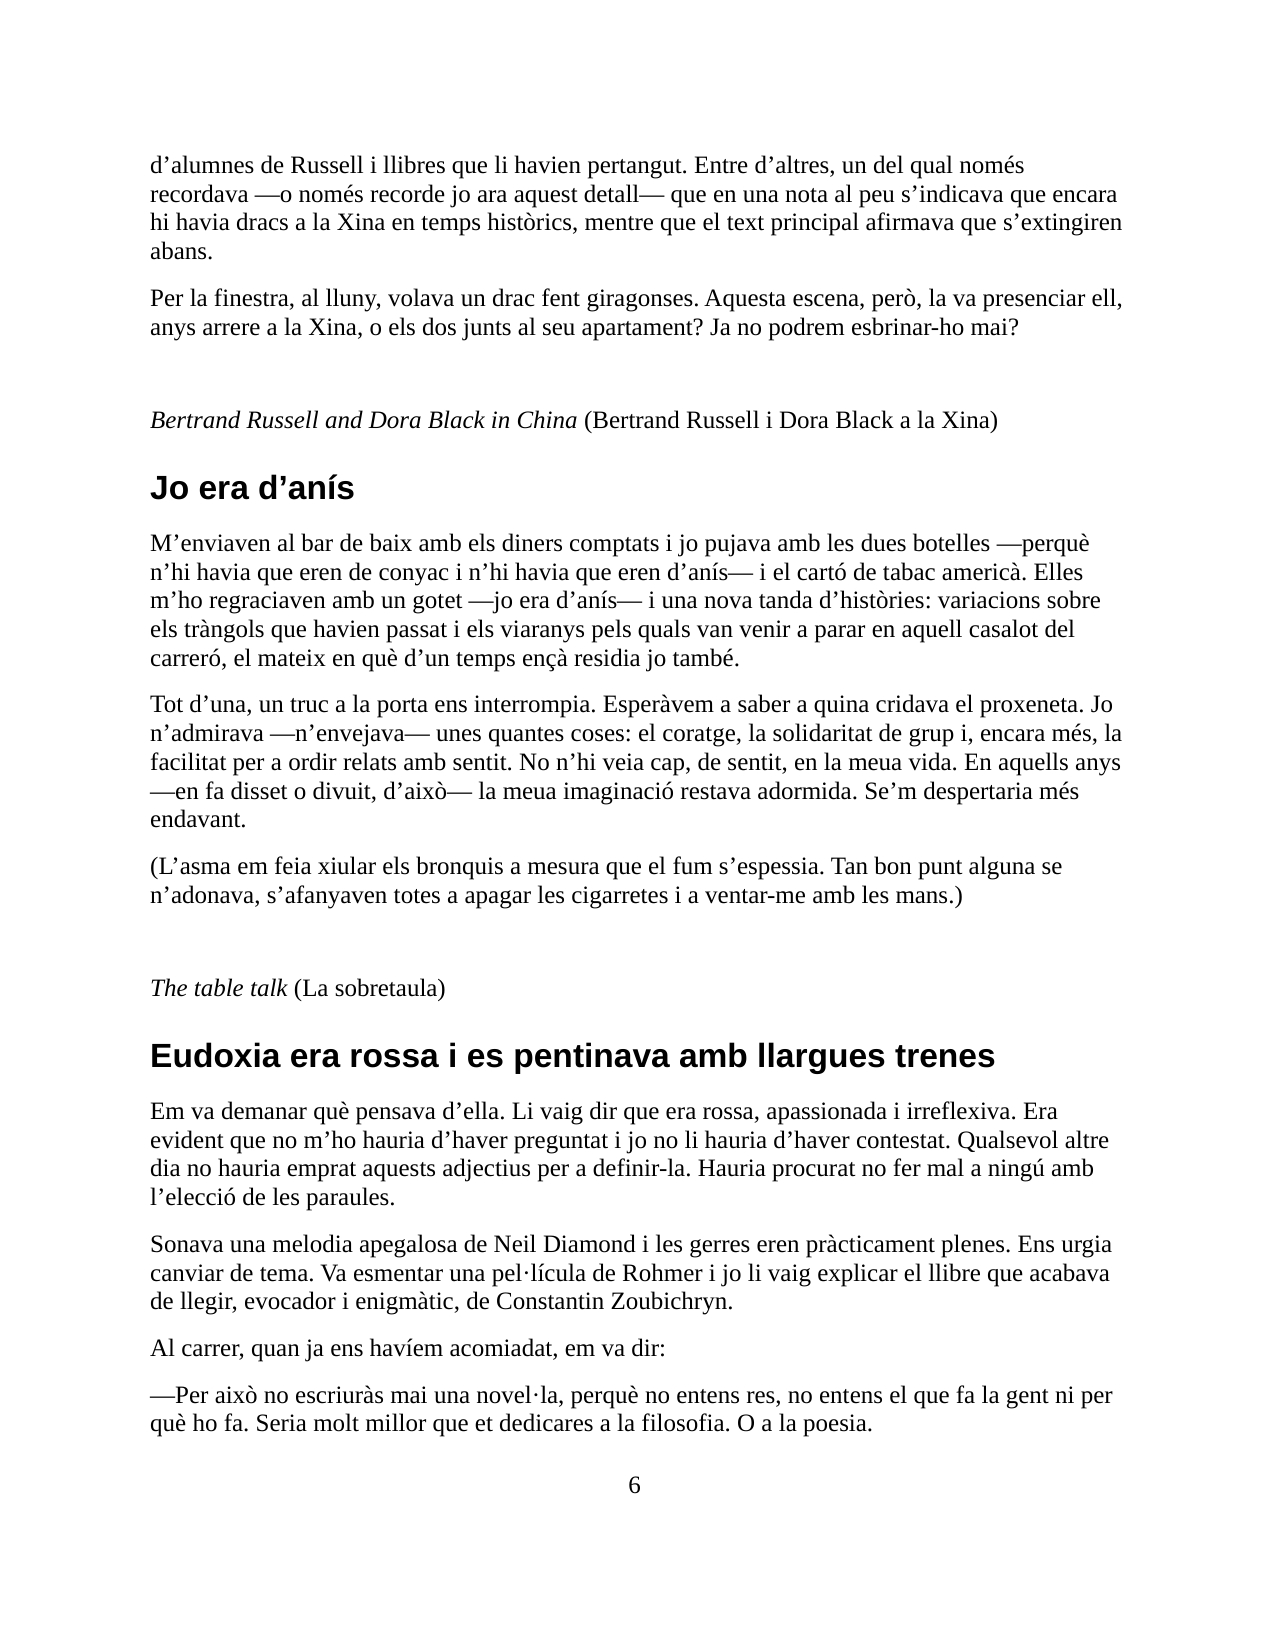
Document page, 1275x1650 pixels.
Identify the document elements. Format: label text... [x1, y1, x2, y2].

text The table talk (La sobretaula) [150, 973, 1125, 1002]
text M’enviaven al bar de baix amb els diners comptats i jo pujava amb les dues botelles —perquè n’hi havia que eren de conyac i n’hi havia que eren d’anís— i el cartó de tabac americà. Elles m’ho regraciaven amb un gotet —jo era d’anís— i una nova tanda d’històries: variacions sobre els tràngols que havien passat i els viaranys pels quals van venir a parar en aquell casalot del carreró, el mateix en què d’un temps ençà residia jo també. [150, 528, 1125, 672]
text Sonava una melodia apegalosa de Neil Diamond i les gerres eren pràcticament plenes. Ens urgia canviar de tema. Va esmentar una pel·lícula de Rohmer i jo li vaig explicar el llibre que acabava de llegir, evocador i enigmàtic, de Constantin Zoubichryn. [150, 1229, 1125, 1315]
text —Per això no escriuràs mai una novel·la, perquè no entens res, no entens el que fa la gent ni per què ho fa. Seria molt millor que et dedicares a la filosofia. O a la poesia. [150, 1380, 1125, 1437]
text d’alumnes de Russell i llibres que li havien pertangut. Entre d’altres, un del qual només recordava —o només recorde jo ara aquest detall— que en una nota al peu s’indicava que encara hi havia dracs a la Xina en temps històrics, mentre que el text principal afirmava que s’extingiren abans. [150, 150, 1125, 265]
text Bertrand Russell and Dora Black in China (Bertrand Russell i Dora Black a la Xina) [150, 405, 1125, 434]
text Per la finestra, al lluny, volava un drac fent giragonses. Aquesta escena, però, la va presenciar ell, anys arrere a la Xina, o els dos junts al seu apartament? Ja no podrem esbrinar-ho mai? [150, 283, 1125, 340]
subtitle Eudoxia era rossa i es pentinava amb llargues trenes [150, 1036, 1125, 1074]
text Tot d’una, un truc a la porta ens interrompia. Esperàvem a saber a quina cridava el proxeneta. Jo n’admirava —n’envejava— unes quantes coses: el coratge, la solidaritat de grup i, encara més, la facilitat per a ordir relats amb sentit. No n’hi veia cap, de sentit, en la meua vida. En aquells anys —en fa disset o divuit, d’això— la meua imaginació restava adormida. Se’m despertaria més endavant. [150, 689, 1125, 833]
text (L’asma em feia xiular els bronquis a mesura que el fum s’espessia. Tan bon punt alguna se n’adonava, s’afanyaven totes a apagar les cigarretes i a ventar-me amb les mans.) [150, 851, 1125, 909]
subtitle Jo era d’anís [150, 468, 1125, 506]
text Al carrer, quan ja ens havíem acomiadat, em va dir: [150, 1333, 1125, 1362]
text Em va demanar què pensava d’ella. Li vaig dir que era rossa, apassionada i irreflexiva. Era evident que no m’ho hauria d’haver preguntat i jo no li hauria d’haver contestat. Qualsevol altre dia no hauria emprat aquests adjectius per a definir-la. Hauria procurat no fer mal a ningú amb l’elecció de les paraules. [150, 1096, 1125, 1211]
